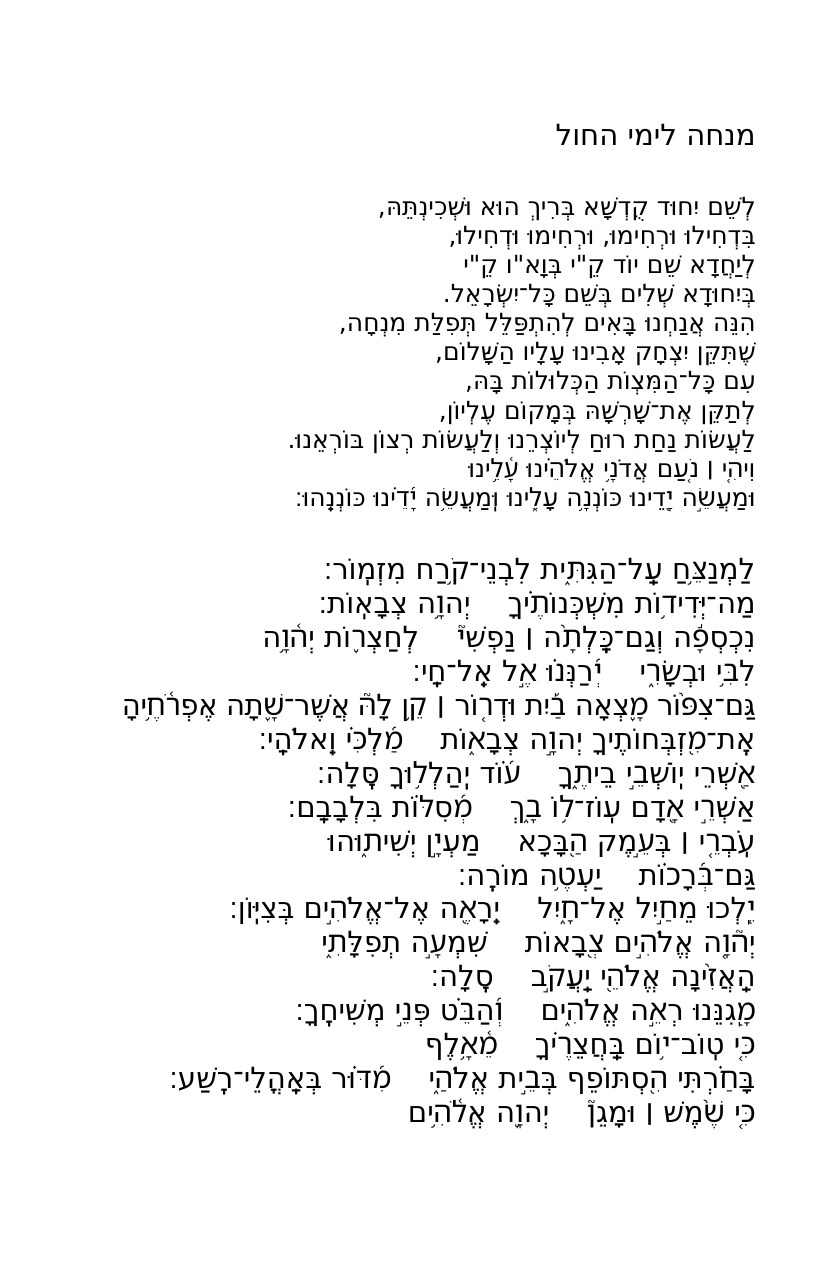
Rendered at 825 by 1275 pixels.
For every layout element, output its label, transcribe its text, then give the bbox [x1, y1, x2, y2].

text לְתַקֵּן אֶת־שָׁרְשָׁהּ בְּמָקוֹם עֶלְיוֹן, [53, 396, 756, 425]
text הִנֵּה אֲנַחְנוּ בָּאִים לְהִתְפַּלֵּל תְּפִלַּת מִנְחָה, [53, 308, 756, 338]
text לַעֲשׂוֹת נַחַת רוּחַ לְיוֹצְרֵנוּ וְלַעֲשׂוֹת רְצוֹן בּוֹרְאֵנוּ. [53, 425, 756, 454]
text וּמַעֲשֵׂ֣ה יָ֭דֵינוּ כּוֹנְנָ֥ה עָלֵ֑ינוּ וּֽמַעֲשֵׂ֥ה יָ֝דֵ֗ינוּ כּוֹנְנֵֽהוּ׃ [53, 483, 756, 513]
text לְשֵׁם יִחוּד קֻדְשָׁא בְּרִיךְ הוּא וּשְׁכִינְתֵּהּ, [53, 192, 756, 221]
text שֶׁתִּקֵּן יִצְחָק אָבִינוּ עָלָיו הַשָּׁלוֹם, [53, 338, 756, 367]
text וִיהִ֤י ׀ נֹ֤עַם אֲדֹנָ֥י אֱלֹהֵ֗ינוּ עָ֫לֵ֥ינוּ [53, 454, 756, 483]
text מנחה לימי החול [53, 118, 756, 152]
text לַמְנַצֵּ֥חַ עַֽל־הַגִּתִּ֑ית לִבְנֵי־קֹ֥רַח מִזְמֽוֹר׃ מַה־יְּדִיד֥וֹת מִשְׁכְּנוֹתֶ֗יךָ יְהוָ֥ה צְבָאֽוֹת׃ נִכְסְפָ֬ה וְגַם־כָּֽלְתָ֨ה ׀ נַפְשִׁי֮ לְחַצְר֪וֹת יְה֫וָ֥ה לִבִּ֥י וּבְשָׂרִ֑י יְ֝רַנְּנ֗וּ אֶ֣ל אֵֽל־חָֽי׃ גַּם־צִפּ֨וֹר מָ֪צְאָה בַ֡יִת וּדְר֤וֹר ׀ קֵ֥ן לָהּ֮ אֲשֶׁר־שָׁ֪תָה אֶפְרֹ֫חֶ֥יהָ אֶֽת־מִ֭זְבְּחוֹתֶיךָ יְהוָ֣ה צְבָא֑וֹת מַ֝לְכִּ֗י וֵֽאלֹהָֽי׃ אַ֭שְׁרֵי יֽוֹשְׁבֵ֣י בֵיתֶ֑ךָ ע֝֗וֹד יְֽהַלְל֥וּךָ סֶּֽלָה׃ אַשְׁרֵ֣י אָ֭דָם עֽוֹז־ל֥וֹ בָ֑ךְ מְ֝סִלּ֗וֹת בִּלְבָבָֽם׃ עֹֽבְרֵ֤י ׀ בְּעֵ֣מֶק הַ֭בָּכָא מַעְיָ֣ן יְשִׁית֑וּהוּ גַּם־בְּ֝רָכ֗וֹת יַעְטֶ֥ה מוֹרֶֽה׃ יֵֽ֭לְכוּ מֵחַ֣יִל אֶל־חָ֑יִל יֵֽרָאֶ֖ה אֶל־אֱלֹהִ֣ים בְּצִיּֽוֹן׃ יְה֘וָ֤ה אֱלֹהִ֣ים צְ֭בָאוֹת שִׁמְעָ֣ה תְפִלָּתִ֑י הַֽאֲזִ֨ינָה אֱלֹהֵ֖י יַֽעֲקֹ֣ב סֶֽלָה׃ מָֽ֭גִנֵּנוּ רְאֵ֣ה אֱלֹהִ֑ים וְ֝הַבֵּ֗ט פְּנֵ֣י מְשִׁיחֶֽךָ׃ כִּ֤י טֽוֹב־י֥וֹם בַּֽחֲצֵרֶ֗יךָ מֵ֫אָ֥לֶף בָּחַ֗רְתִּי הִ֭סְתּוֹפֵף בְּבֵ֣ית אֱלֹהַ֑י מִ֝דּ֗וּר בְּאָֽהֳלֵי־רֶֽשַׁע׃ כִּ֤י שֶׁ֨מֶשׁ ׀ וּמָגֵן֮ יְהוָ֪ה אֱלֹ֫הִ֥ים [53, 552, 756, 1129]
text לְיַחֲדָא שֵׁם יוֹד קֵ"י בְּוָא"ו קֵ"י [53, 250, 756, 279]
text בִּדְחִילוּ וּרְחִימוּ, וּרְחִימוּ וּדְחִילוּ, [53, 221, 756, 250]
text עִם כָּל־הַמִּצְוֹת הַכְּלוּלוֹת בָּהּ, [53, 367, 756, 396]
text בְּיִחוּדָא שְׁלִים בְּשֵׁם כָּל־יִשְׂרָאֵל. [53, 279, 756, 308]
